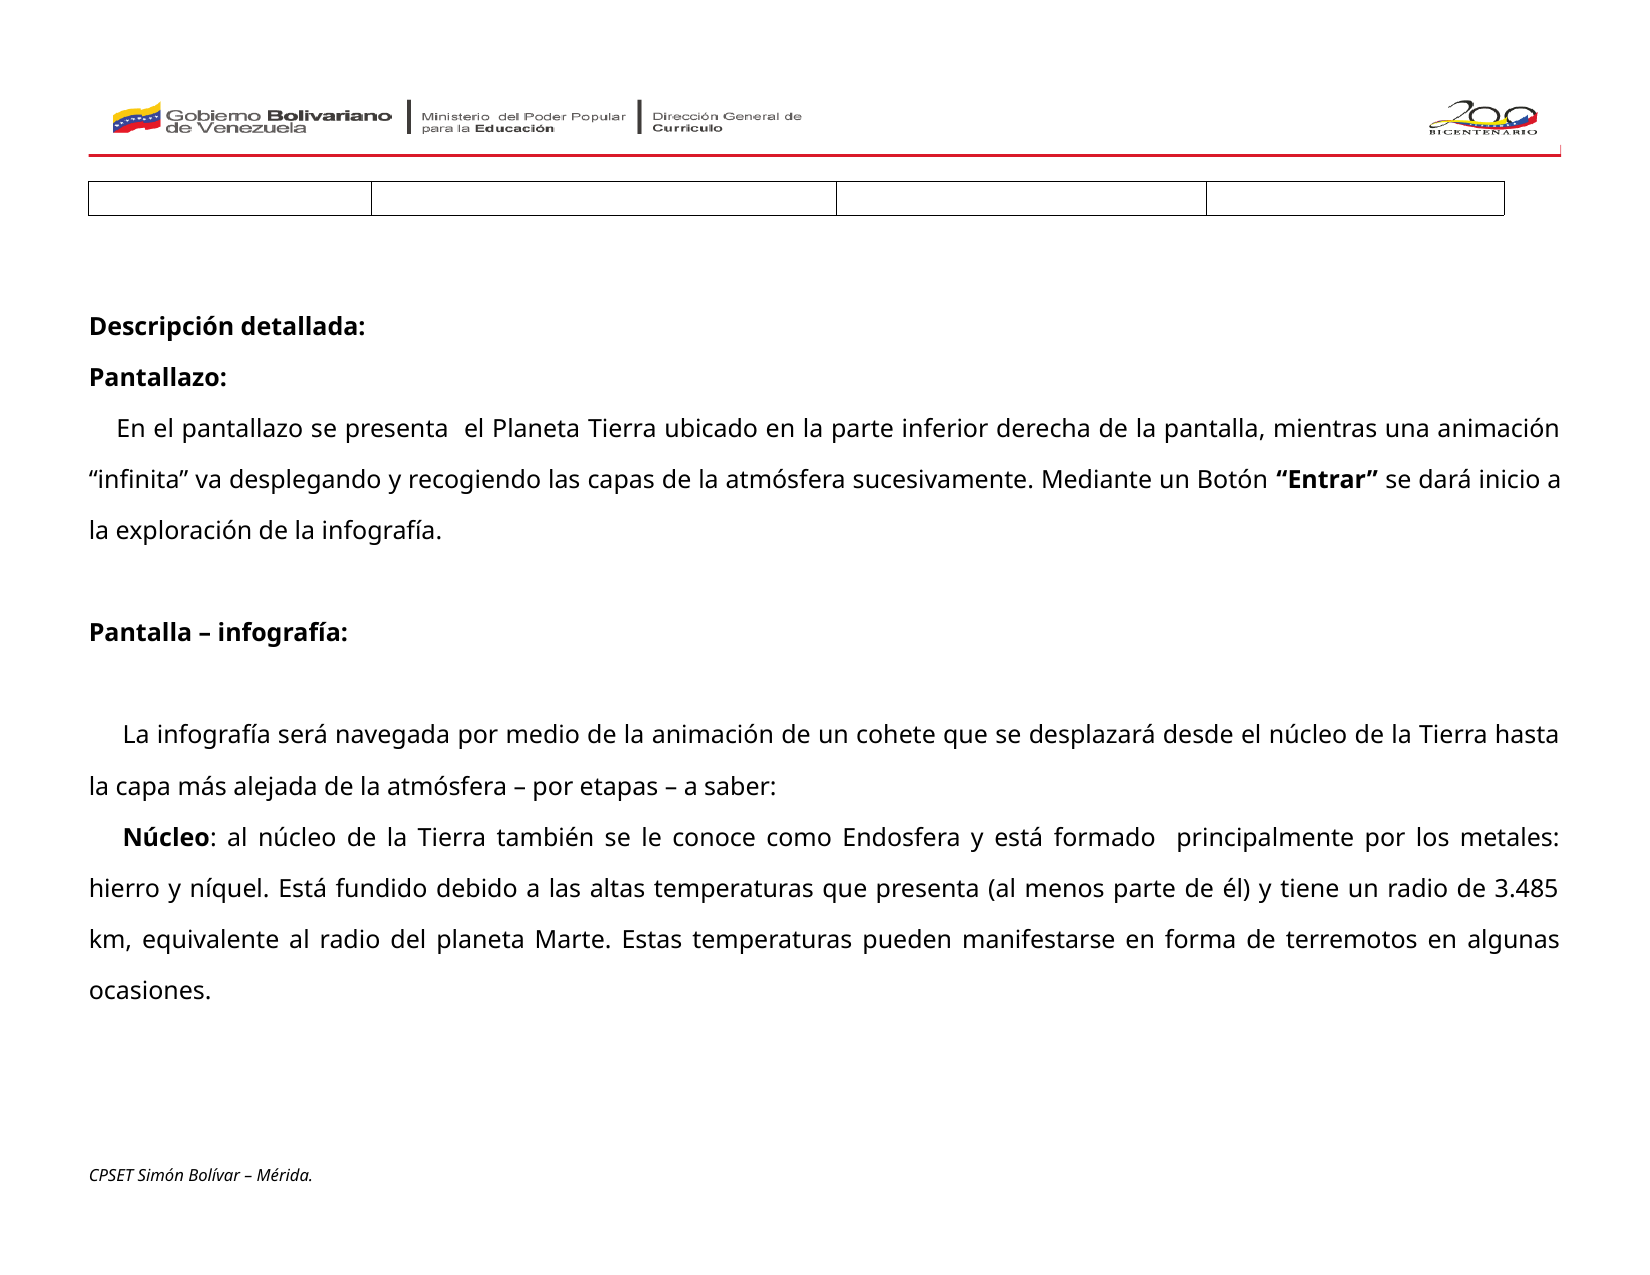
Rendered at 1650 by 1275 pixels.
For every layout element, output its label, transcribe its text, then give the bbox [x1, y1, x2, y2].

table_cell [372, 182, 836, 215]
picture [88, 78, 1562, 157]
text En el pantallazo se presenta el Planeta Tierra ubicado en la parte inferior derecha de la pantalla, mientras una animación “infinita” va desplegando y recogiendo las capas de la atmósfera sucesivamente. Mediante un Botón “Entrar” se dará inicio a la exploración de la infografía. [88, 411, 1561, 547]
table_cell [89, 182, 371, 215]
text La infografía será navegada por medio de la animación de un cohete que se desplazará desde el núcleo de la Tierra hasta la capa más alejada de la atmósfera – por etapas – a saber: [88, 717, 1561, 802]
text Pantalla – infografía: [88, 615, 1561, 649]
table_cell [1207, 182, 1504, 215]
text Descripción detallada: [88, 309, 1561, 343]
text Núcleo: al núcleo de la Tierra también se le conoce como Endosfera y está formado principalmente por los metales: hierro y níquel. Está fundido debido a las altas temperaturas que presenta (al menos parte de él) y tiene un radio de 3.485 km, equivalente al radio del planeta Marte. Estas temperaturas pueden manifestarse en forma de terremotos en algunas ocasiones. [88, 819, 1561, 1006]
table_cell [837, 182, 1206, 215]
text Pantallazo: [88, 360, 1561, 394]
